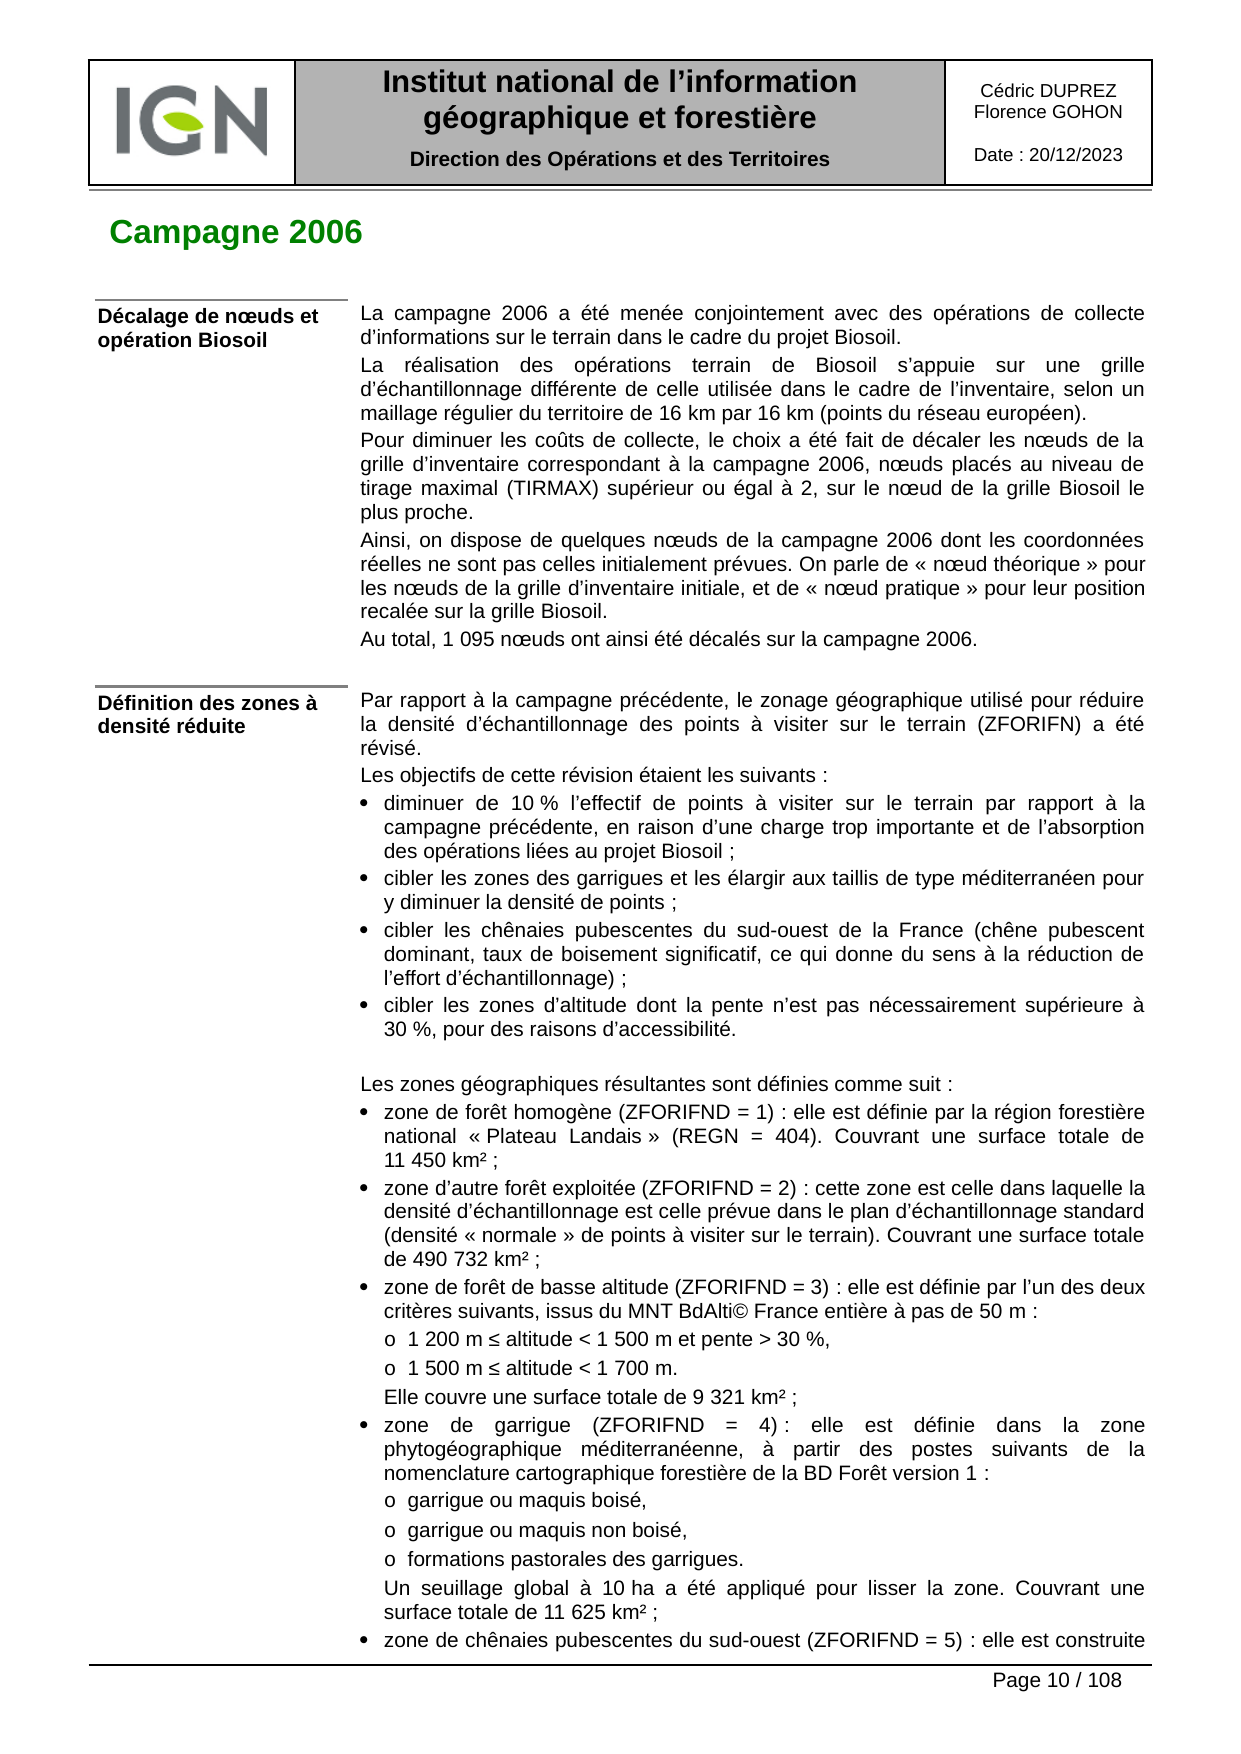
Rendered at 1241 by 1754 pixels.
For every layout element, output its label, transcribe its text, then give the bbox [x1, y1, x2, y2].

table_cell Définition des zones à densité réduite [89, 684, 354, 1658]
table_cell Par rapport à la campagne précédente, le zonage géographique utilisé pour réduire la densité d’échantillonnage des points à visiter sur le terrain (ZFORIFN) a été révisé. Les objectifs de cette révision étaient les suivants : diminuer de 10 % l’effectif de points à visiter sur le terrain par rapport à la campagne précédente, en raison d’une charge trop importante et de l’absorption des opérations liées au projet Biosoil ; cibler les zones des garrigues et les élargir aux taillis de type méditerranéen pour y diminuer la densité de points ; cibler les chênaies pubescentes du sud-ouest de la France (chêne pubescent dominant, taux de boisement significatif, ce qui donne du sens à la réduction de l’effort d’échantillonnage) ; cibler les zones d’altitude dont la pente n’est pas nécessairement supérieure à 30 %, pour des raisons d’accessibilité. Les zones géographiques résultantes sont définies comme suit : zone de forêt homogène (ZFORIFND = 1) : elle est définie par la région forestière national « Plateau Landais » (REGN = 404). Couvrant une surface totale de 11 450 km² ; zone d’autre forêt exploitée (ZFORIFND = 2) : cette zone est celle dans laquelle la densité d’échantillonnage est celle prévue dans le plan d’échantillonnage standard (densité « normale » de points à visiter sur le terrain). Couvrant une surface totale de 490 732 km² ; zone de forêt de basse altitude (ZFORIFND = 3) : elle est définie par l’un des deux critères suivants, issus du MNT BdAlti© France entière à pas de 50 m : 1 200 m ≤ altitude < 1 500 m et pente > 30 %, 1 500 m ≤ altitude < 1 700 m. Elle couvre une surface totale de 9 321 km² ; zone de garrigue (ZFORIFND = 4) : elle est définie dans la zone phytogéographique méditerranéenne, à partir des postes suivants de la nomenclature cartographique forestière de la BD Forêt version 1 : garrigue ou maquis boisé, garrigue ou maquis non boisé, formations pastorales des garrigues. Un seuillage global à 10 ha a été appliqué pour lisser la zone. Couvrant une surface totale de 11 625 km² ; zone de chênaies pubescentes du sud-ouest (ZFORIFND = 5) : elle est construite [354, 684, 1152, 1658]
table_header Décalage de nœuds et opération Biosoil [89, 298, 354, 684]
subtitle Campagne 2006 [88, 190, 1152, 271]
picture [91, 62, 293, 180]
table_header La campagne 2006 a été menée conjointement avec des opérations de collecte d’informations sur le terrain dans le cadre du projet Biosoil. La réalisation des opérations terrain de Biosoil s’appuie sur une grille d’échantillonnage différente de celle utilisée dans le cadre de l’inventaire, selon un maillage régulier du territoire de 16 km par 16 km (points du réseau européen). Pour diminuer les coûts de collecte, le choix a été fait de décaler les nœuds de la grille d’inventaire correspondant à la campagne 2006, nœuds placés au niveau de tirage maximal (TIRMAX) supérieur ou égal à 2, sur le nœud de la grille Biosoil le plus proche. Ainsi, on dispose de quelques nœuds de la campagne 2006 dont les coordonnées réelles ne sont pas celles initialement prévues. On parle de « nœud théorique » pour les nœuds de la grille d’inventaire initiale, et de « nœud pratique » pour leur position recalée sur la grille Biosoil. Au total, 1 095 nœuds ont ainsi été décalés sur la campagne 2006. [354, 298, 1152, 684]
